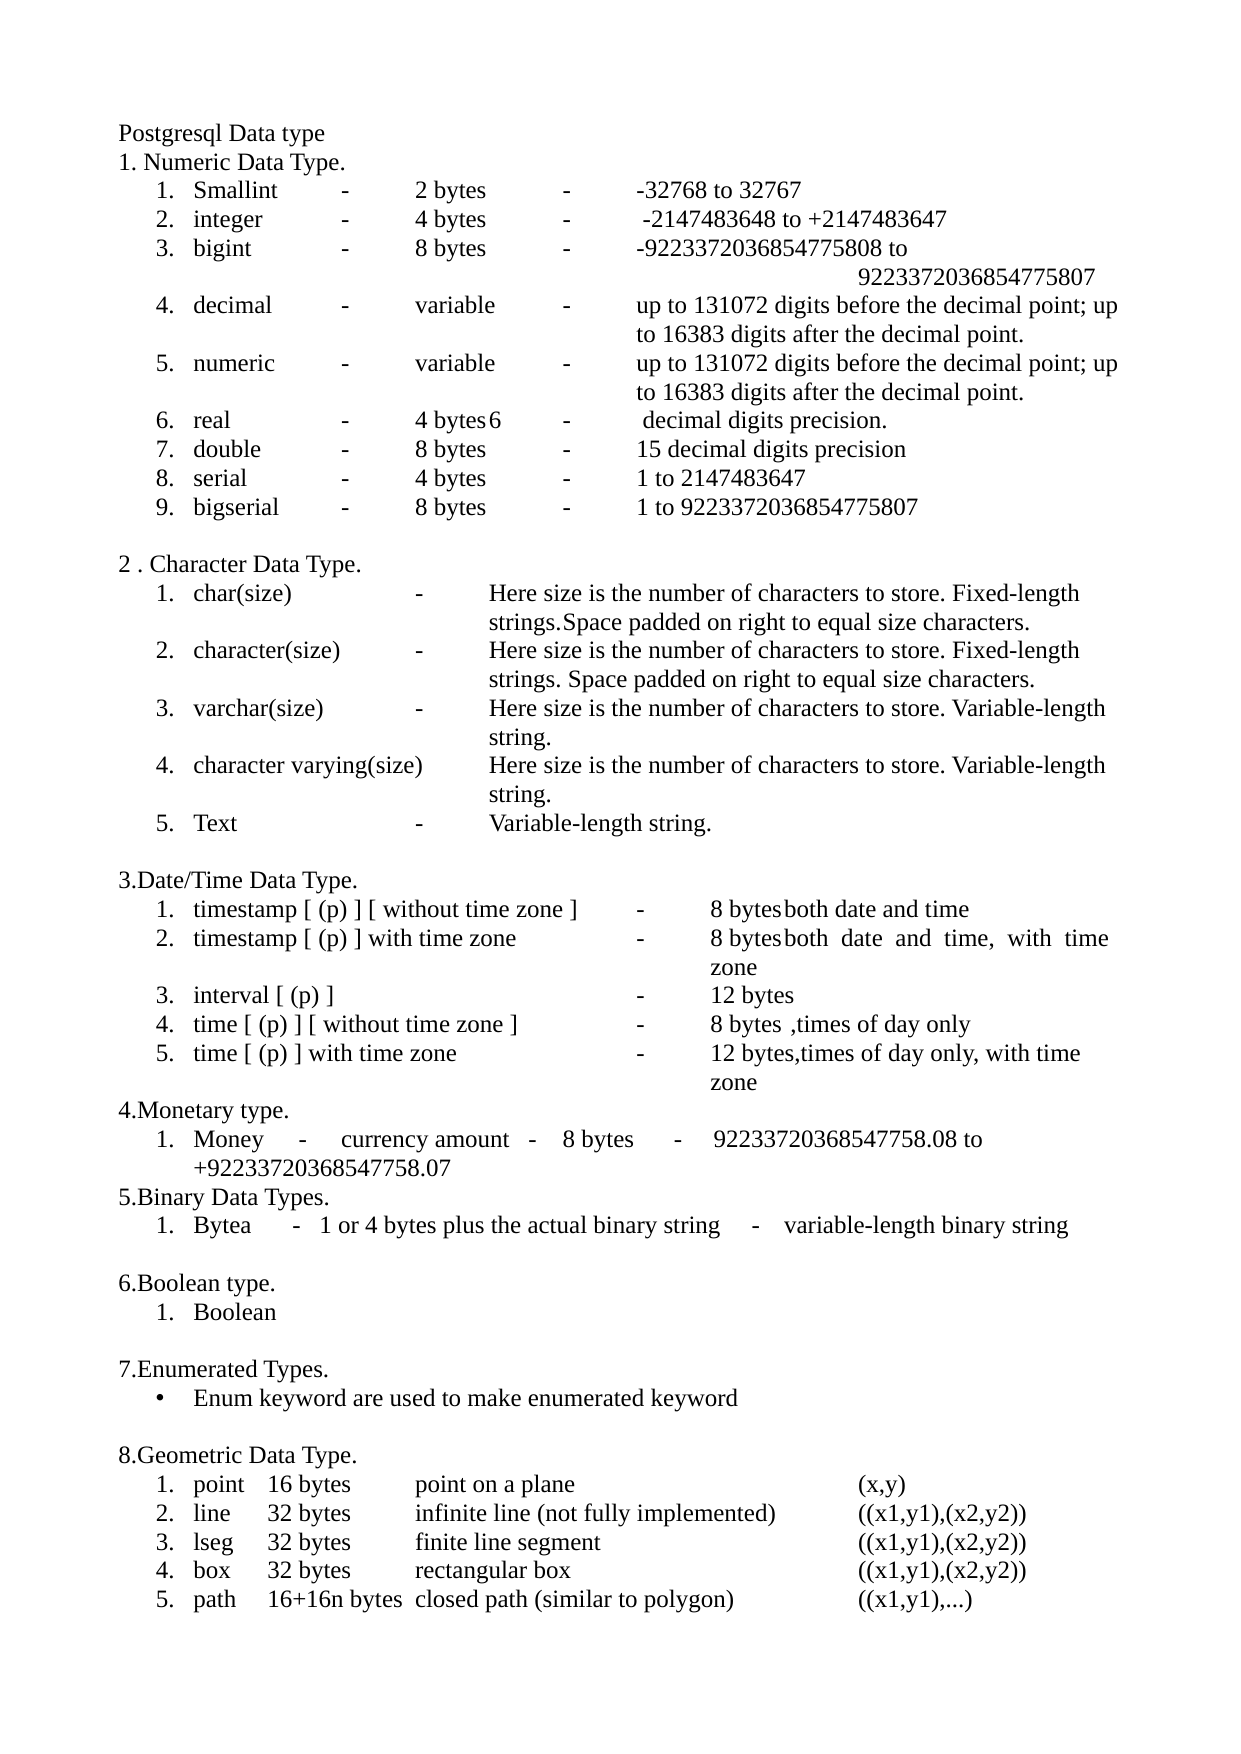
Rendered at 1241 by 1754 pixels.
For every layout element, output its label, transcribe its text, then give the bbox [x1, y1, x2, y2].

list Bytea - 1 or 4 bytes plus the actual binary string - variable-length binary string [156, 1211, 1122, 1239]
list box 32 bytes rectangular box ((x1,y1),(x2,y2)) [156, 1556, 1122, 1584]
list Money - currency amount - 8 bytes - 92233720368547758.08 to +92233720368547758.07 [156, 1124, 1122, 1182]
text 6.Boolean type. [118, 1268, 1122, 1297]
text Postgresql Data type [118, 118, 1122, 147]
text 4.Monetary type. [118, 1096, 1122, 1124]
list double - 8 bytes - 15 decimal digits precision [156, 434, 1122, 463]
list serial - 4 bytes - 1 to 2147483647 [156, 463, 1122, 492]
text 8.Geometric Data Type. [118, 1441, 1122, 1469]
text 3.Date/Time Data Type. [118, 866, 1122, 894]
list time [ (p) ] [ without time zone ] - 8 bytes ,times of day only [156, 1009, 1122, 1038]
list point 16 bytes point on a plane (x,y) [156, 1469, 1122, 1498]
list numeric - variable - up to 131072 digits before the decimal point; up to 16383 digits after the decimal point. [156, 348, 1122, 406]
list bigserial - 8 bytes - 1 to 9223372036854775807 [156, 492, 1122, 521]
list real - 4 bytes 6 - decimal digits precision. [156, 406, 1122, 434]
list character(size) - Here size is the number of characters to store. Fixed-length strings. Space padded on right to equal size characters. [156, 636, 1122, 693]
list time [ (p) ] with time zone - 12 bytes,times of day only, with time zone [156, 1038, 1122, 1096]
list Boolean [156, 1297, 1122, 1326]
list character varying(size) Here size is the number of characters to store. Variable-length string. [156, 751, 1122, 808]
text 2 . Character Data Type. [118, 549, 1122, 578]
list integer - 4 bytes - -2147483648 to +2147483647 [156, 204, 1122, 233]
list decimal - variable - up to 131072 digits before the decimal point; up to 16383 digits after the decimal point. [156, 291, 1122, 348]
text 5.Binary Data Types. [118, 1182, 1122, 1211]
list lseg 32 bytes finite line segment ((x1,y1),(x2,y2)) [156, 1527, 1122, 1556]
list line 32 bytes infinite line (not fully implemented) ((x1,y1),(x2,y2)) [156, 1498, 1122, 1527]
list timestamp [ (p) ] [ without time zone ] - 8 bytes both date and time [156, 894, 1122, 923]
list Enum keyword are used to make enumerated keyword [156, 1383, 1122, 1412]
list path 16+16n bytes closed path (similar to polygon) ((x1,y1),...) [156, 1584, 1122, 1613]
list varchar(size) - Here size is the number of characters to store. Variable-length string. [156, 693, 1122, 751]
list timestamp [ (p) ] with time zone - 8 bytes both date and time, with time zone [156, 923, 1122, 981]
list Smallint - 2 bytes - -32768 to 32767 [156, 176, 1122, 204]
text 7.Enumerated Types. [118, 1354, 1122, 1383]
list Text - Variable-length string. [156, 808, 1122, 837]
list bigint - 8 bytes - -9223372036854775808 to 9223372036854775807 [156, 233, 1122, 291]
list interval [ (p) ] - 12 bytes [156, 981, 1122, 1009]
list char(size) - Here size is the number of characters to store. Fixed-length strings. Space padded on right to equal size characters. [156, 578, 1122, 636]
text 1. Numeric Data Type. [118, 147, 1122, 176]
